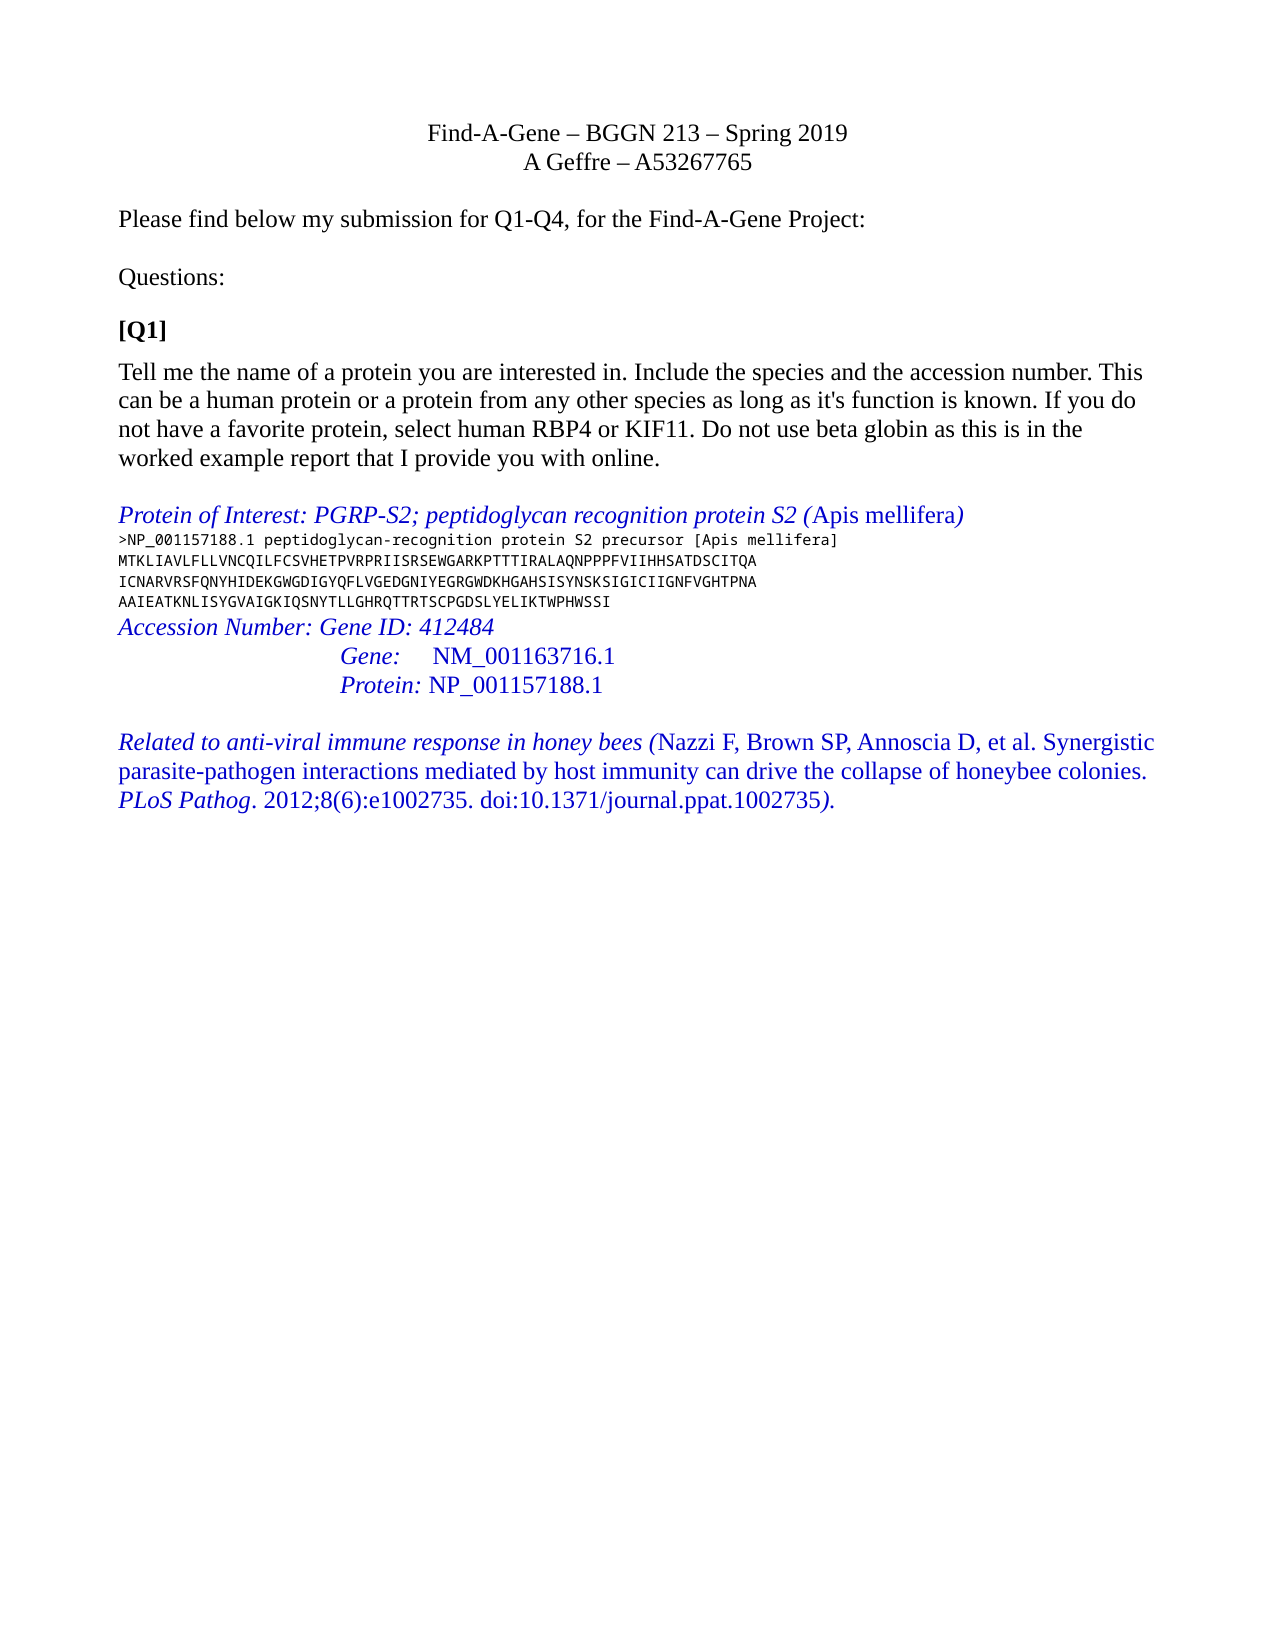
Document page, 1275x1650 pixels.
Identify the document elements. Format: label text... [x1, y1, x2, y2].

text AAIEATKNLISYGVAIGKIQSNYTLLGHRQTTRTSCPGDSLYELIKTWPHWSSI [118, 592, 1157, 612]
text Accession Number: Gene ID: 412484 [118, 612, 1157, 641]
text MTKLIAVLFLLVNCQILFCSVHETPVRPRIISRSEWGARKPTTTIRALAQNPPPFVIIHHSATDSCITQA [118, 550, 1157, 571]
text Please find below my submission for Q1-Q4, for the Find-A-Gene Project: [118, 204, 1157, 233]
text >NP_001157188.1 peptidoglycan-recognition protein S2 precursor [Apis mellifera] [118, 529, 1157, 550]
text Tell me the name of a protein you are interested in. Include the species and the accession number. This can be a human protein or a protein from any other species as long as it's function is known. If you do not have a favorite protein, select human RBP4 or KIF11. Do not use beta globin as this is in the worked example report that I provide you with online. [118, 357, 1157, 472]
text ICNARVRSFQNYHIDEKGWGDIGYQFLVGEDGNIYEGRGWDKHGAHSISYNSKSIGICIIGNFVGHTPNA [118, 571, 1157, 592]
subtitle [Q1] [118, 316, 1157, 344]
text Protein of Interest: PGRP-S2; peptidoglycan recognition protein S2 (Apis mellifera) [118, 501, 1157, 529]
text A Geffre – A53267765 [118, 147, 1157, 176]
text Protein: NP_001157188.1 [118, 670, 1157, 698]
text Find-A-Gene – BGGN 213 – Spring 2019 [118, 118, 1157, 147]
text Questions: [118, 262, 1157, 291]
text Gene: NM_001163716.1 [118, 641, 1157, 670]
text Related to anti-viral immune response in honey bees (Nazzi F, Brown SP, Annoscia D, et al. Synergistic parasite-pathogen interactions mediated by host immunity can drive the collapse of honeybee colonies. PLoS Pathog. 2012;8(6):e1002735. doi:10.1371/journal.ppat.1002735). [118, 727, 1157, 813]
